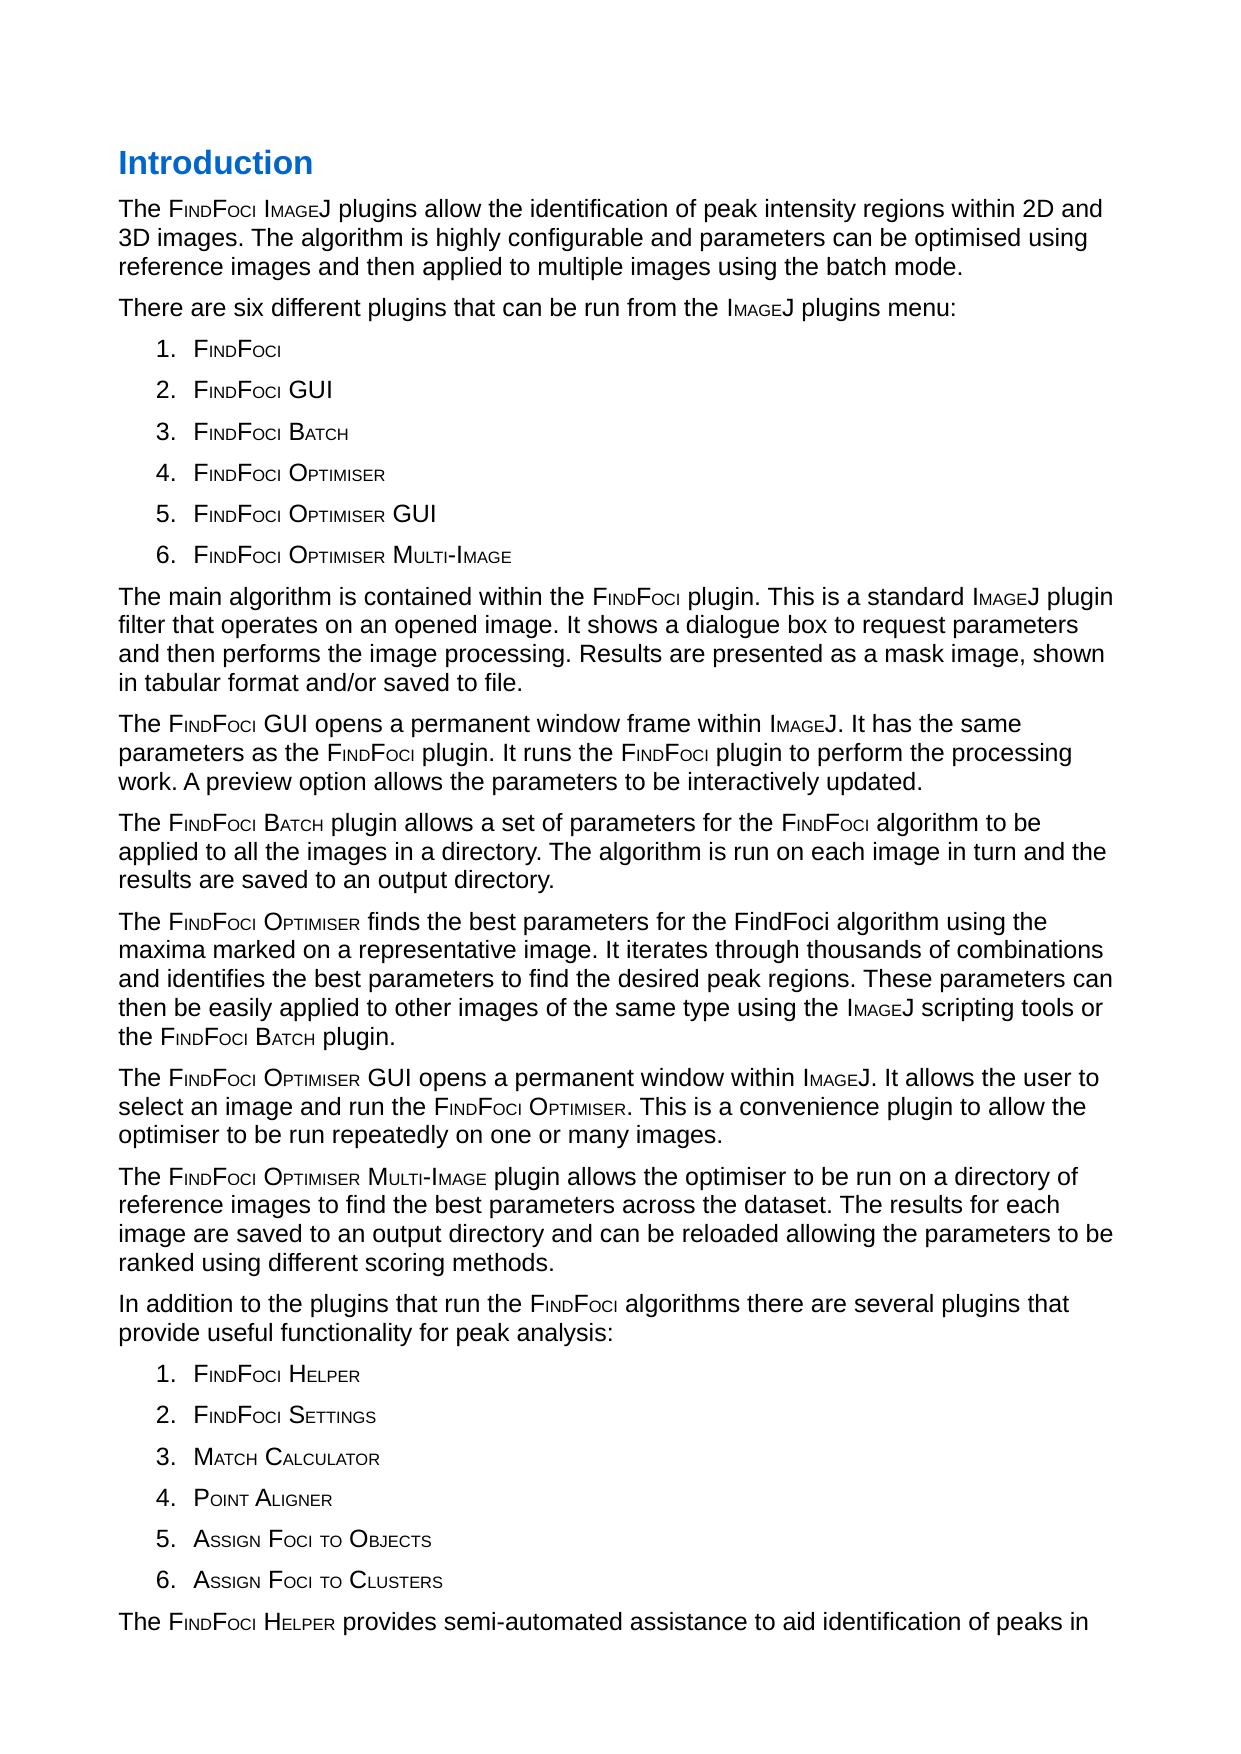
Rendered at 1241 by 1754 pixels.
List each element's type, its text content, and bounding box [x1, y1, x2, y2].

list FindFoci Optimiser GUI [156, 499, 1122, 528]
list FindFoci Optimiser [156, 458, 1122, 487]
text The FindFoci ImageJ plugins allow the identification of peak intensity regions within 2D and 3D images. The algorithm is highly configurable and parameters can be optimised using reference images and then applied to multiple images using the batch mode. [118, 194, 1122, 281]
text The FindFoci Batch plugin allows a set of parameters for the FindFoci algorithm to be applied to all the images in a directory. The algorithm is run on each image in turn and the results are saved to an output directory. [118, 808, 1122, 894]
text The FindFoci Optimiser Multi-Image plugin allows the optimiser to be run on a directory of reference images to find the best parameters across the dataset. The results for each image are saved to an output directory and can be reloaded allowing the parameters to be ranked using different scoring methods. [118, 1162, 1122, 1277]
list Match Calculator [156, 1442, 1122, 1471]
text The FindFoci Optimiser GUI opens a permanent window within ImageJ. It allows the user to select an image and run the FindFoci Optimiser. This is a convenience plugin to allow the optimiser to be run repeatedly on one or many images. [118, 1063, 1122, 1149]
list FindFoci Optimiser Multi-Image [156, 541, 1122, 569]
text The FindFoci Helper provides semi-automated assistance to aid identification of peaks in [118, 1607, 1122, 1636]
text In addition to the plugins that run the FindFoci algorithms there are several plugins that provide useful functionality for peak analysis: [118, 1289, 1122, 1347]
list Assign Foci to Objects [156, 1524, 1122, 1553]
subtitle Introduction [118, 143, 1122, 182]
list FindFoci GUI [156, 376, 1122, 404]
text There are six different plugins that can be run from the ImageJ plugins menu: [118, 293, 1122, 322]
list FindFoci Settings [156, 1401, 1122, 1429]
text The FindFoci GUI opens a permanent window frame within ImageJ. It has the same parameters as the FindFoci plugin. It runs the FindFoci plugin to perform the processing work. A preview option allows the parameters to be interactively updated. [118, 709, 1122, 796]
list Point Aligner [156, 1483, 1122, 1512]
list FindFoci Helper [156, 1359, 1122, 1388]
list Assign Foci to Clusters [156, 1566, 1122, 1594]
list FindFoci [156, 334, 1122, 363]
text The main algorithm is contained within the FindFoci plugin. This is a standard ImageJ plugin filter that operates on an opened image. It shows a dialogue box to request parameters and then performs the image processing. Results are presented as a mask image, shown in tabular format and/or saved to file. [118, 582, 1122, 697]
list FindFoci Batch [156, 417, 1122, 446]
text The FindFoci Optimiser finds the best parameters for the FindFoci algorithm using the maxima marked on a representative image. It iterates through thousands of combinations and identifies the best parameters to find the desired peak regions. These parameters can then be easily applied to other images of the same type using the ImageJ scripting tools or the FindFoci Batch plugin. [118, 907, 1122, 1051]
